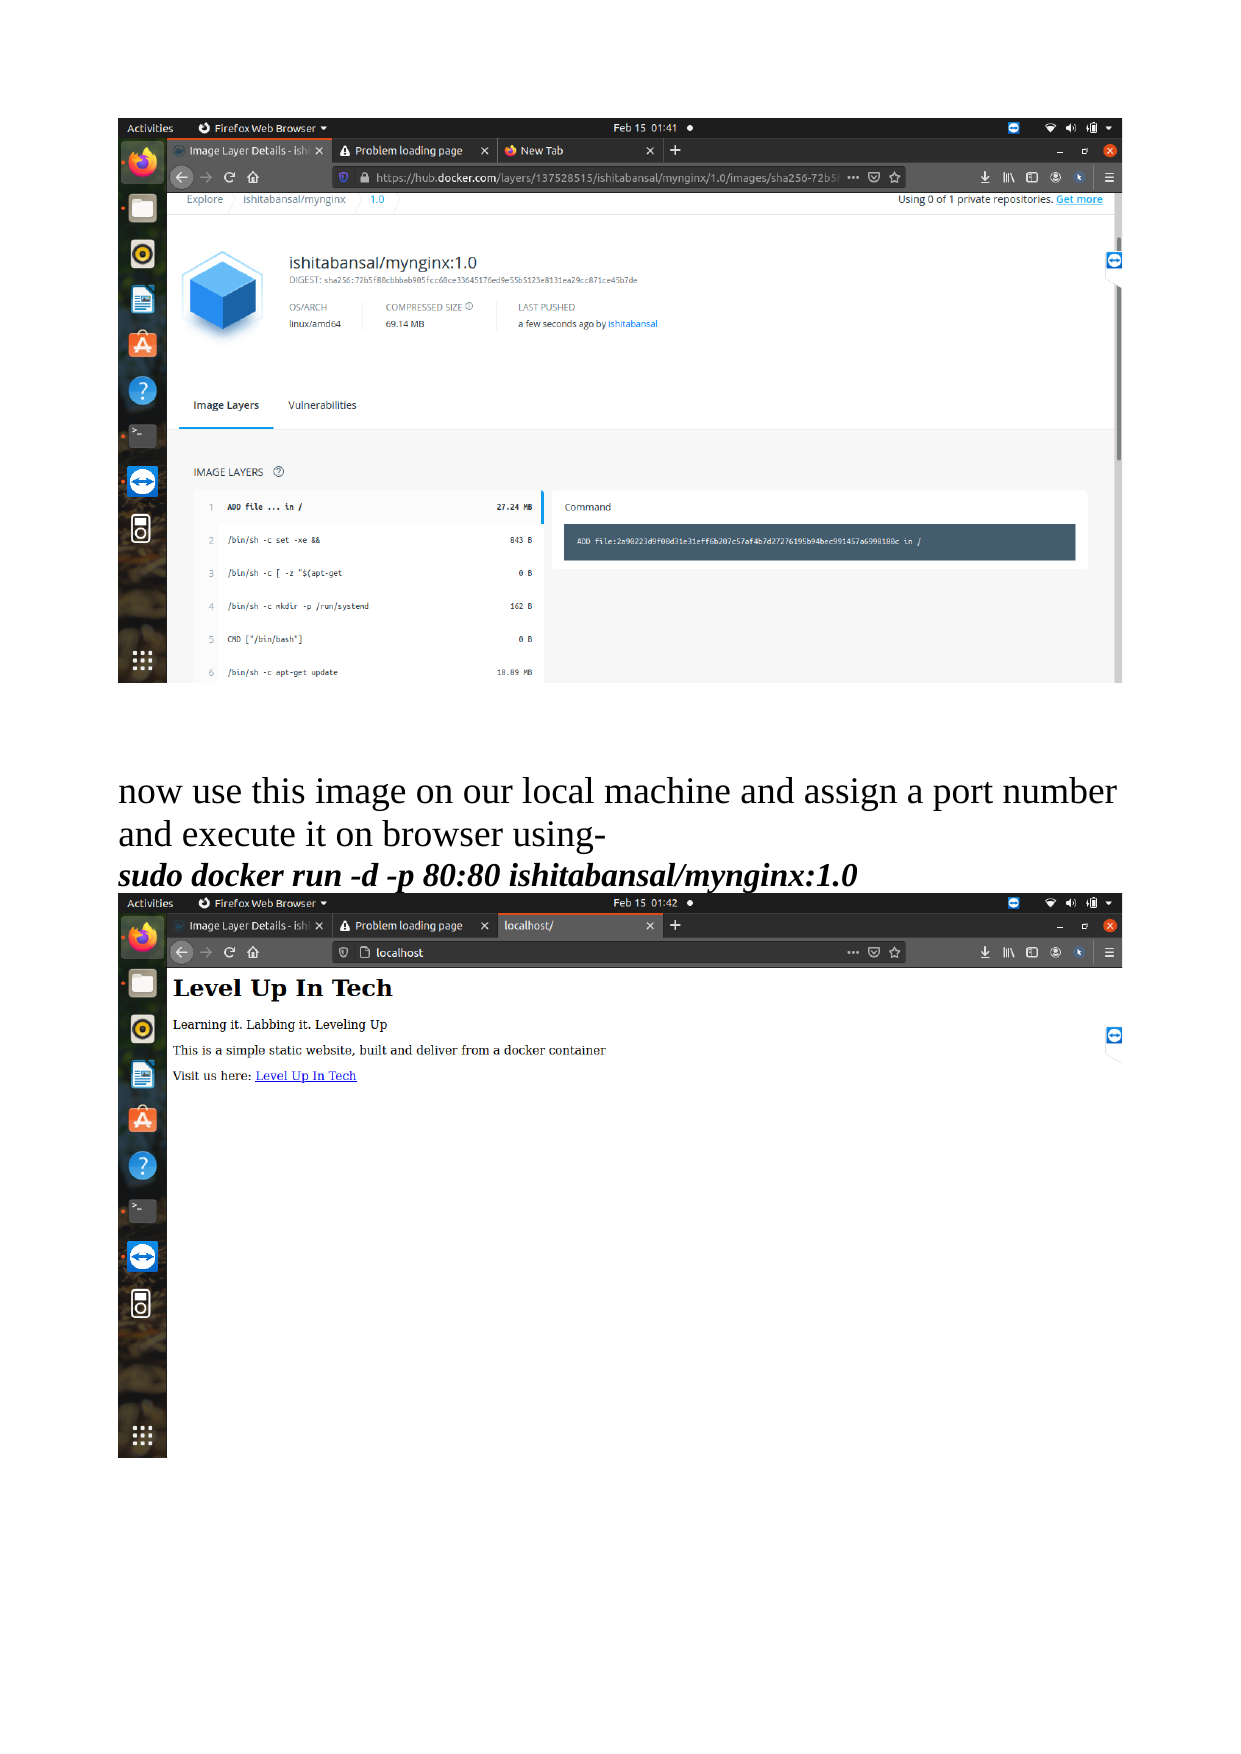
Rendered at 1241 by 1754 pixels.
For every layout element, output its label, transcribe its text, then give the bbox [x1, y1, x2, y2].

picture [118, 893, 1123, 1458]
text now use this image on our local machine and assign a port number and execute it on browser using- [118, 769, 1122, 855]
picture [118, 118, 1123, 683]
text sudo docker run -d -p 80:80 ishitabansal/mynginx:1.0 [118, 855, 1122, 893]
